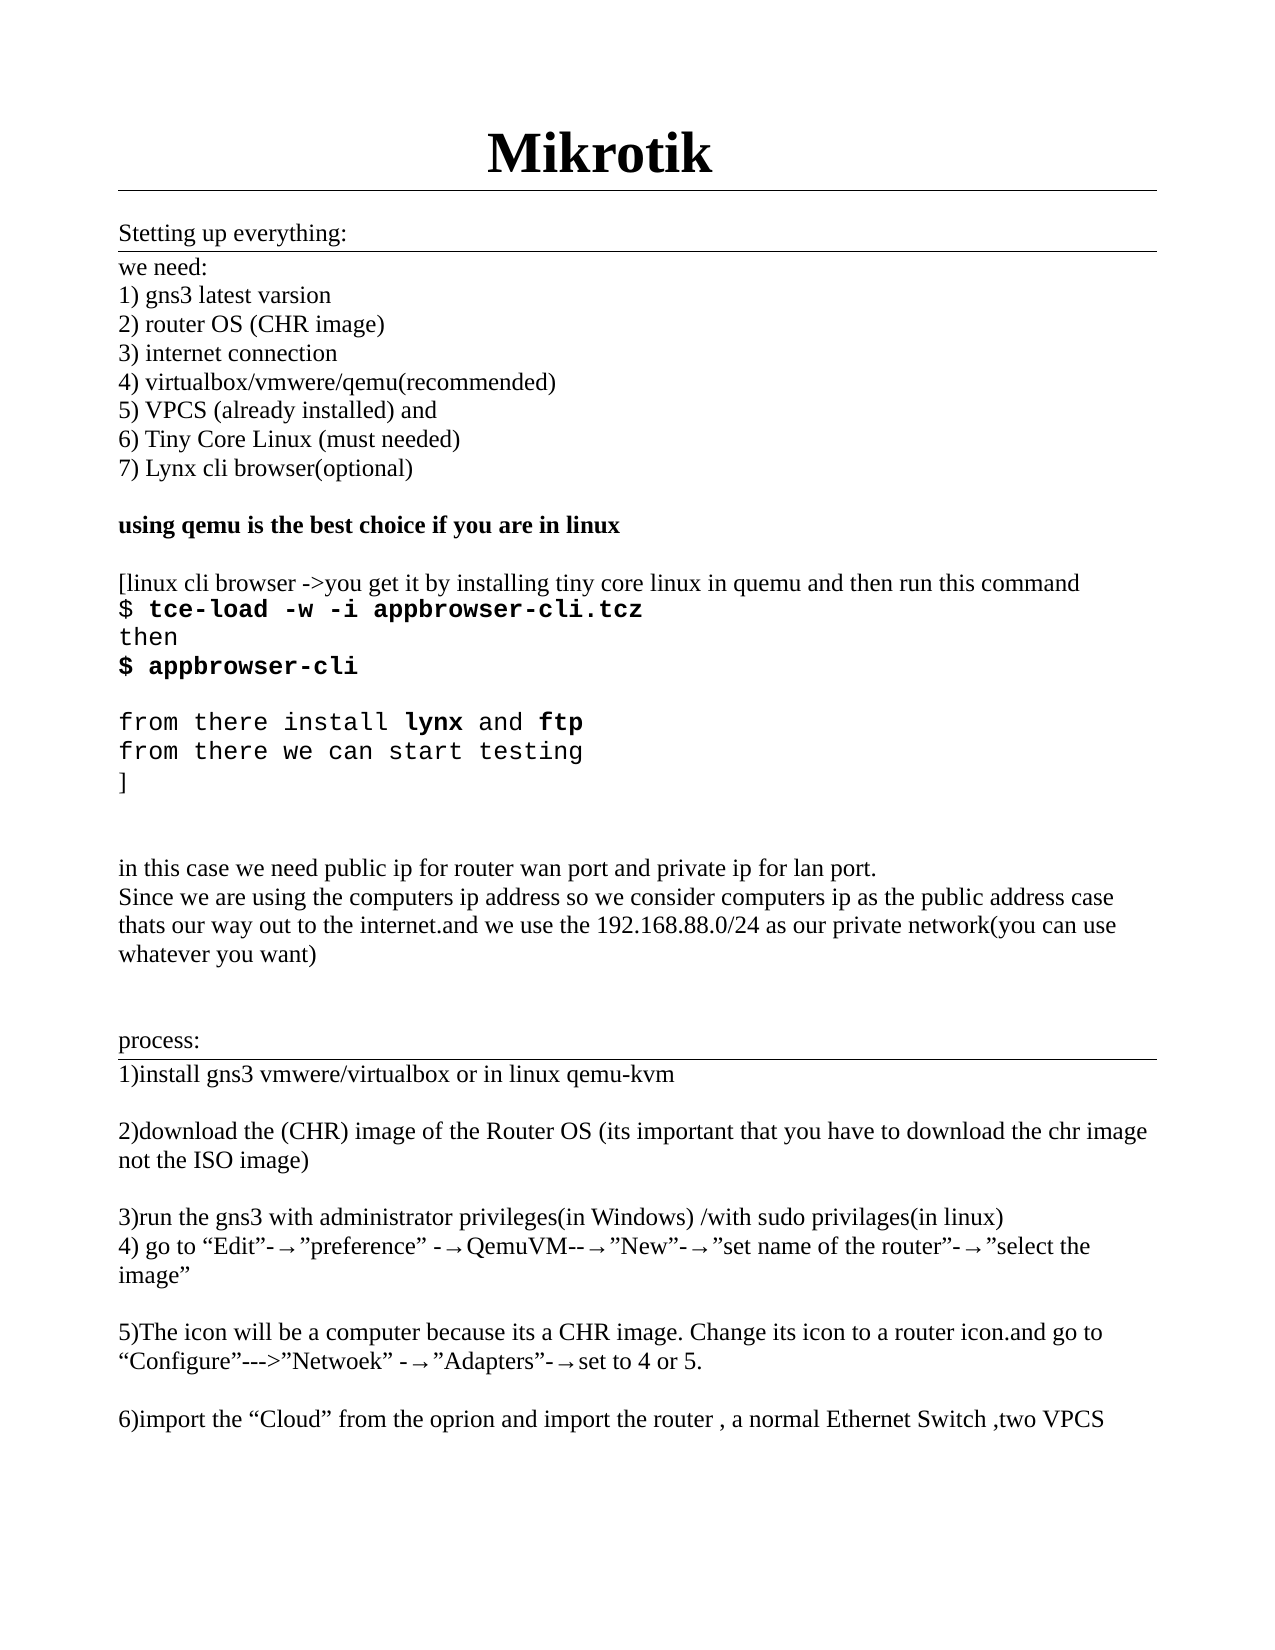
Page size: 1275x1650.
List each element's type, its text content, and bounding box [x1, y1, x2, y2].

text 3)run the gns3 with administrator privileges(in Windows) /with sudo privilages(in linux) [118, 1202, 1157, 1231]
text 2) router OS (CHR image) [118, 309, 1157, 338]
text [linux cli browser ->you get it by installing tiny core linux in quemu and then run this command [118, 568, 1157, 597]
text from there install lynx and ftp [118, 710, 1157, 738]
text we need: [118, 252, 1157, 280]
text 5)The icon will be a computer because its a CHR image. Change its icon to a router icon.and go to “Configure”--->”Netwoek” -→”Adapters”-→set to 4 or 5. [118, 1317, 1157, 1375]
text 4) virtualbox/vmwere/qemu(recommended) [118, 367, 1157, 395]
text Since we are using the computers ip address so we consider computers ip as the public address case thats our way out to the internet.and we use the 192.168.88.0/24 as our private network(you can use whatever you want) [118, 882, 1157, 968]
text 5) VPCS (already installed) and [118, 395, 1157, 424]
text process: [118, 1025, 1157, 1059]
text then [118, 625, 1157, 653]
text 2)download the (CHR) image of the Router OS (its important that you have to download the chr image not the ISO image) [118, 1116, 1157, 1174]
text 1)install gns3 vmwere/virtualbox or in linux qemu-kvm [118, 1060, 1157, 1087]
text $ appbrowser-cli [118, 653, 1157, 682]
text ] [118, 767, 1157, 795]
text Mikrotik [118, 118, 1157, 190]
text 7) Lynx cli browser(optional) [118, 453, 1157, 482]
text Stetting up everything: [118, 218, 1157, 251]
text $ tce-load -w -i appbrowser-cli.tcz [118, 597, 1157, 625]
text using qemu is the best choice if you are in linux [118, 510, 1157, 539]
text 4) go to “Edit”-→”preference” -→QemuVM--→”New”-→”set name of the router”-→”select the image” [118, 1231, 1157, 1289]
text 6) Tiny Core Linux (must needed) [118, 424, 1157, 453]
text from there we can start testing [118, 738, 1157, 767]
text in this case we need public ip for router wan port and private ip for lan port. [118, 853, 1157, 882]
text 6)import the “Cloud” from the oprion and import the router , a normal Ethernet Switch ,two VPCS [118, 1404, 1157, 1432]
text 3) internet connection [118, 338, 1157, 367]
text 1) gns3 latest varsion [118, 280, 1157, 309]
